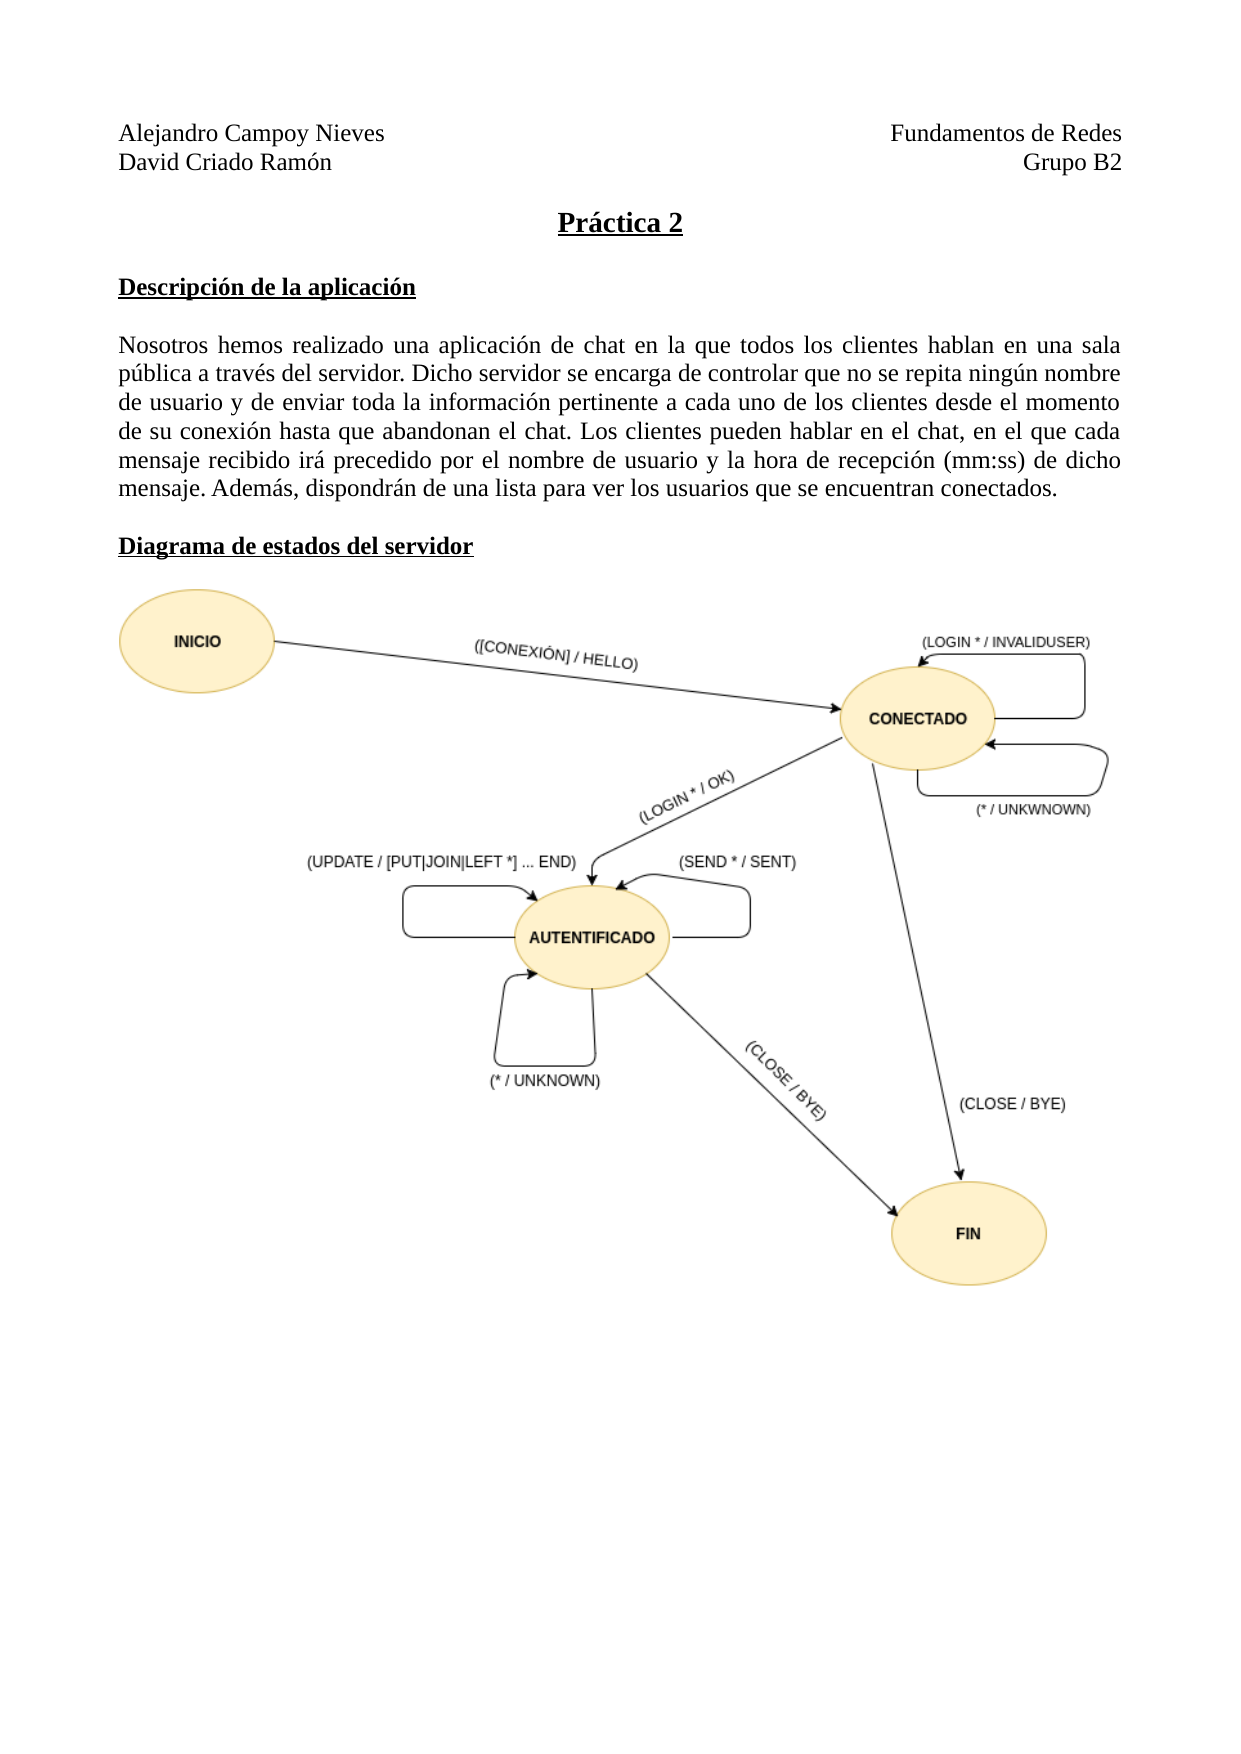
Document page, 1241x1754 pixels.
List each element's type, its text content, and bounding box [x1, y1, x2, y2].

text Práctica 2 [118, 205, 1122, 239]
text Descripción de la aplicación [118, 272, 1122, 301]
text Nosotros hemos realizado una aplicación de chat en la que todos los clientes hablan en una sala pública a través del servidor. Dicho servidor se encarga de controlar que no se repita ningún nombre de usuario y de enviar toda la información pertinente a cada uno de los clientes desde el momento de su conexión hasta que abandonan el chat. Los clientes pueden hablar en el chat, en el que cada mensaje recibido irá precedido por el nombre de usuario y la hora de recepción (mm:ss) de dicho mensaje. Además, dispondrán de una lista para ver los usuarios que se encuentran conectados. [118, 330, 1122, 502]
text Diagrama de estados del servidor [118, 531, 1122, 560]
